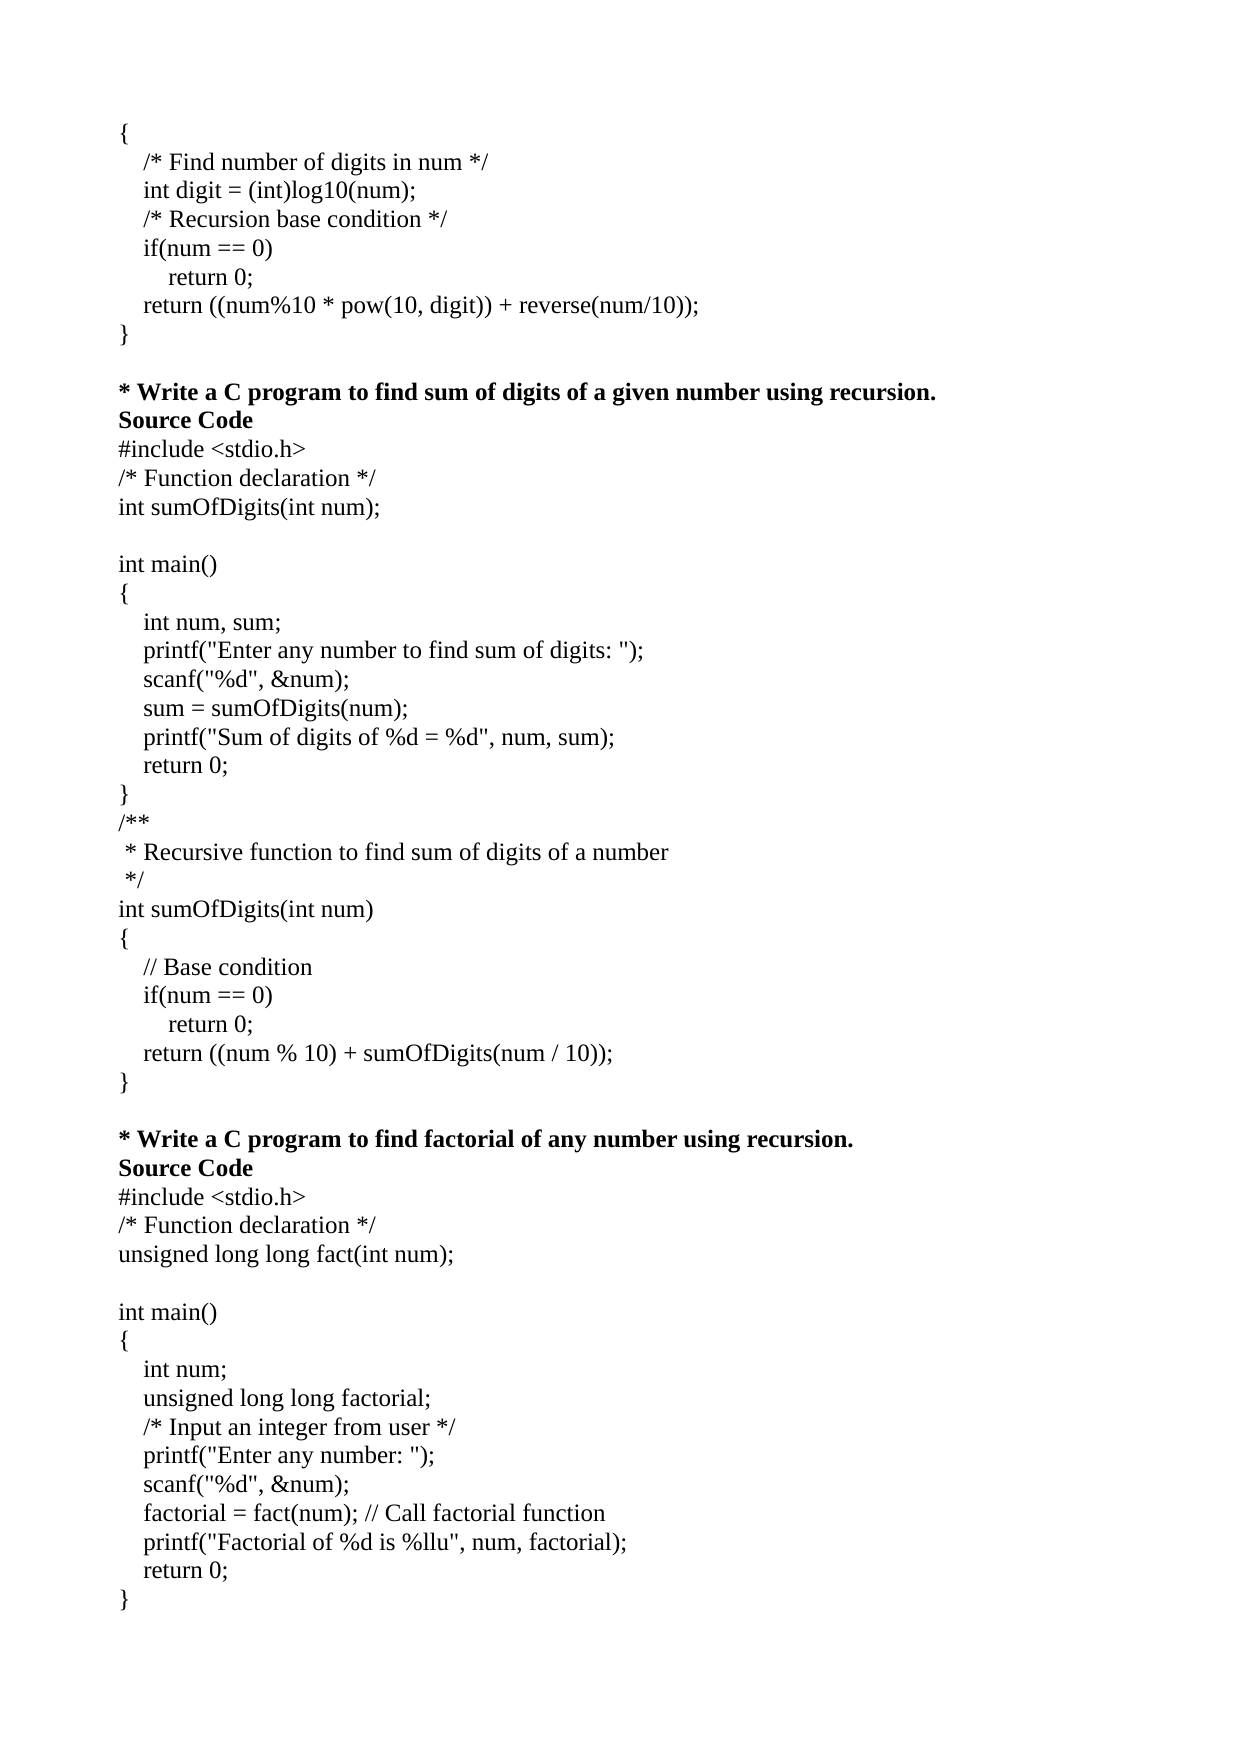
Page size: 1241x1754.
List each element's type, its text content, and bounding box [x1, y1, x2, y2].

text // Base condition [118, 952, 1122, 981]
text /* Function declaration */ [118, 1211, 1122, 1239]
text /** [118, 808, 1122, 837]
text scanf("%d", &num); [118, 664, 1122, 693]
text #include <stdio.h> [118, 1182, 1122, 1211]
text Source Code [118, 406, 1122, 434]
text printf("Sum of digits of %d = %d", num, sum); [118, 722, 1122, 751]
text if(num == 0) [118, 981, 1122, 1009]
text if(num == 0) [118, 233, 1122, 262]
text * Recursive function to find sum of digits of a number [118, 837, 1122, 866]
text unsigned long long factorial; [118, 1383, 1122, 1412]
text Source Code [118, 1153, 1122, 1182]
text int sumOfDigits(int num) [118, 894, 1122, 923]
text printf("Factorial of %d is %llu", num, factorial); [118, 1527, 1122, 1556]
text } [118, 1584, 1122, 1613]
text { [118, 118, 1122, 147]
text { [118, 1326, 1122, 1354]
text factorial = fact(num); // Call factorial function [118, 1498, 1122, 1527]
text { [118, 923, 1122, 952]
text return 0; [118, 1009, 1122, 1038]
text /* Recursion base condition */ [118, 204, 1122, 233]
text scanf("%d", &num); [118, 1469, 1122, 1498]
text /* Function declaration */ [118, 463, 1122, 492]
text int num; [118, 1354, 1122, 1383]
text return 0; [118, 751, 1122, 779]
text * Write a C program to find factorial of any number using recursion. [118, 1124, 1122, 1153]
text { [118, 578, 1122, 607]
text int num, sum; [118, 607, 1122, 636]
text * Write a C program to find sum of digits of a given number using recursion. [118, 377, 1122, 406]
text return 0; [118, 262, 1122, 291]
text int digit = (int)log10(num); [118, 176, 1122, 204]
text printf("Enter any number: "); [118, 1441, 1122, 1469]
text return ((num % 10) + sumOfDigits(num / 10)); [118, 1038, 1122, 1067]
text } [118, 779, 1122, 808]
text int main() [118, 1297, 1122, 1326]
text #include <stdio.h> [118, 434, 1122, 463]
text int main() [118, 549, 1122, 578]
text int sumOfDigits(int num); [118, 492, 1122, 521]
text /* Input an integer from user */ [118, 1412, 1122, 1441]
text printf("Enter any number to find sum of digits: "); [118, 636, 1122, 664]
text return 0; [118, 1556, 1122, 1584]
text /* Find number of digits in num */ [118, 147, 1122, 176]
text */ [118, 866, 1122, 894]
text return ((num%10 * pow(10, digit)) + reverse(num/10)); [118, 291, 1122, 319]
text } [118, 319, 1122, 348]
text unsigned long long fact(int num); [118, 1239, 1122, 1268]
text sum = sumOfDigits(num); [118, 693, 1122, 722]
text } [118, 1067, 1122, 1096]
